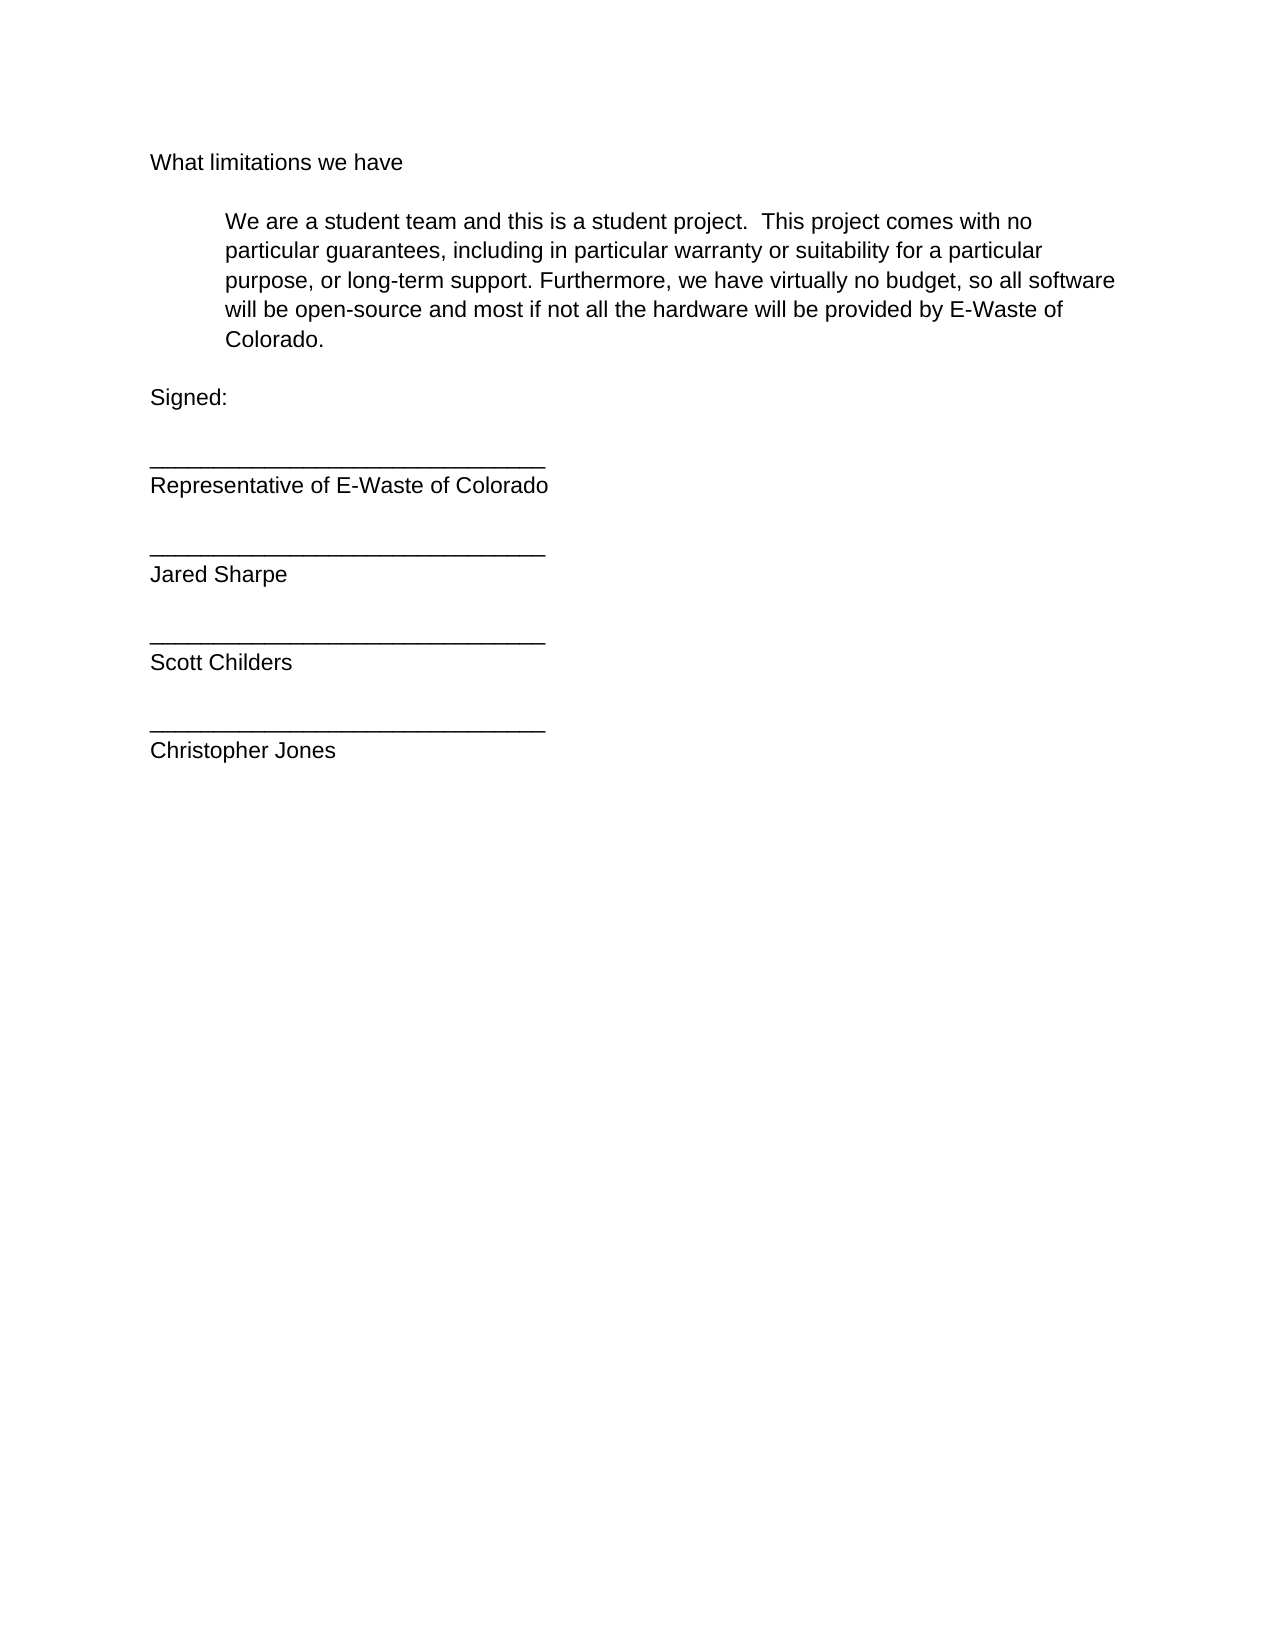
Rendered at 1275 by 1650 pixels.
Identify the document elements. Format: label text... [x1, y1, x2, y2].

text Signed: [150, 385, 1125, 411]
text _______________________________ [150, 444, 1125, 469]
text _______________________________ [150, 532, 1125, 557]
text _______________________________ [150, 708, 1125, 734]
text What limitations we have [150, 150, 1125, 176]
text _______________________________ [150, 620, 1125, 646]
text We are a student team and this is a student project. This project comes with no particular guarantees, including in particular warranty or suitability for a particular purpose, or long-term support. Furthermore, we have virtually no budget, so all software will be open-source and most if not all the hardware will be provided by E-Waste of Colorado. [225, 209, 1125, 352]
text Representative of E-Waste of Colorado [150, 473, 1125, 499]
text Jared Sharpe [150, 561, 1125, 587]
text Christopher Jones [150, 737, 1125, 763]
text Scott Childers [150, 649, 1125, 675]
